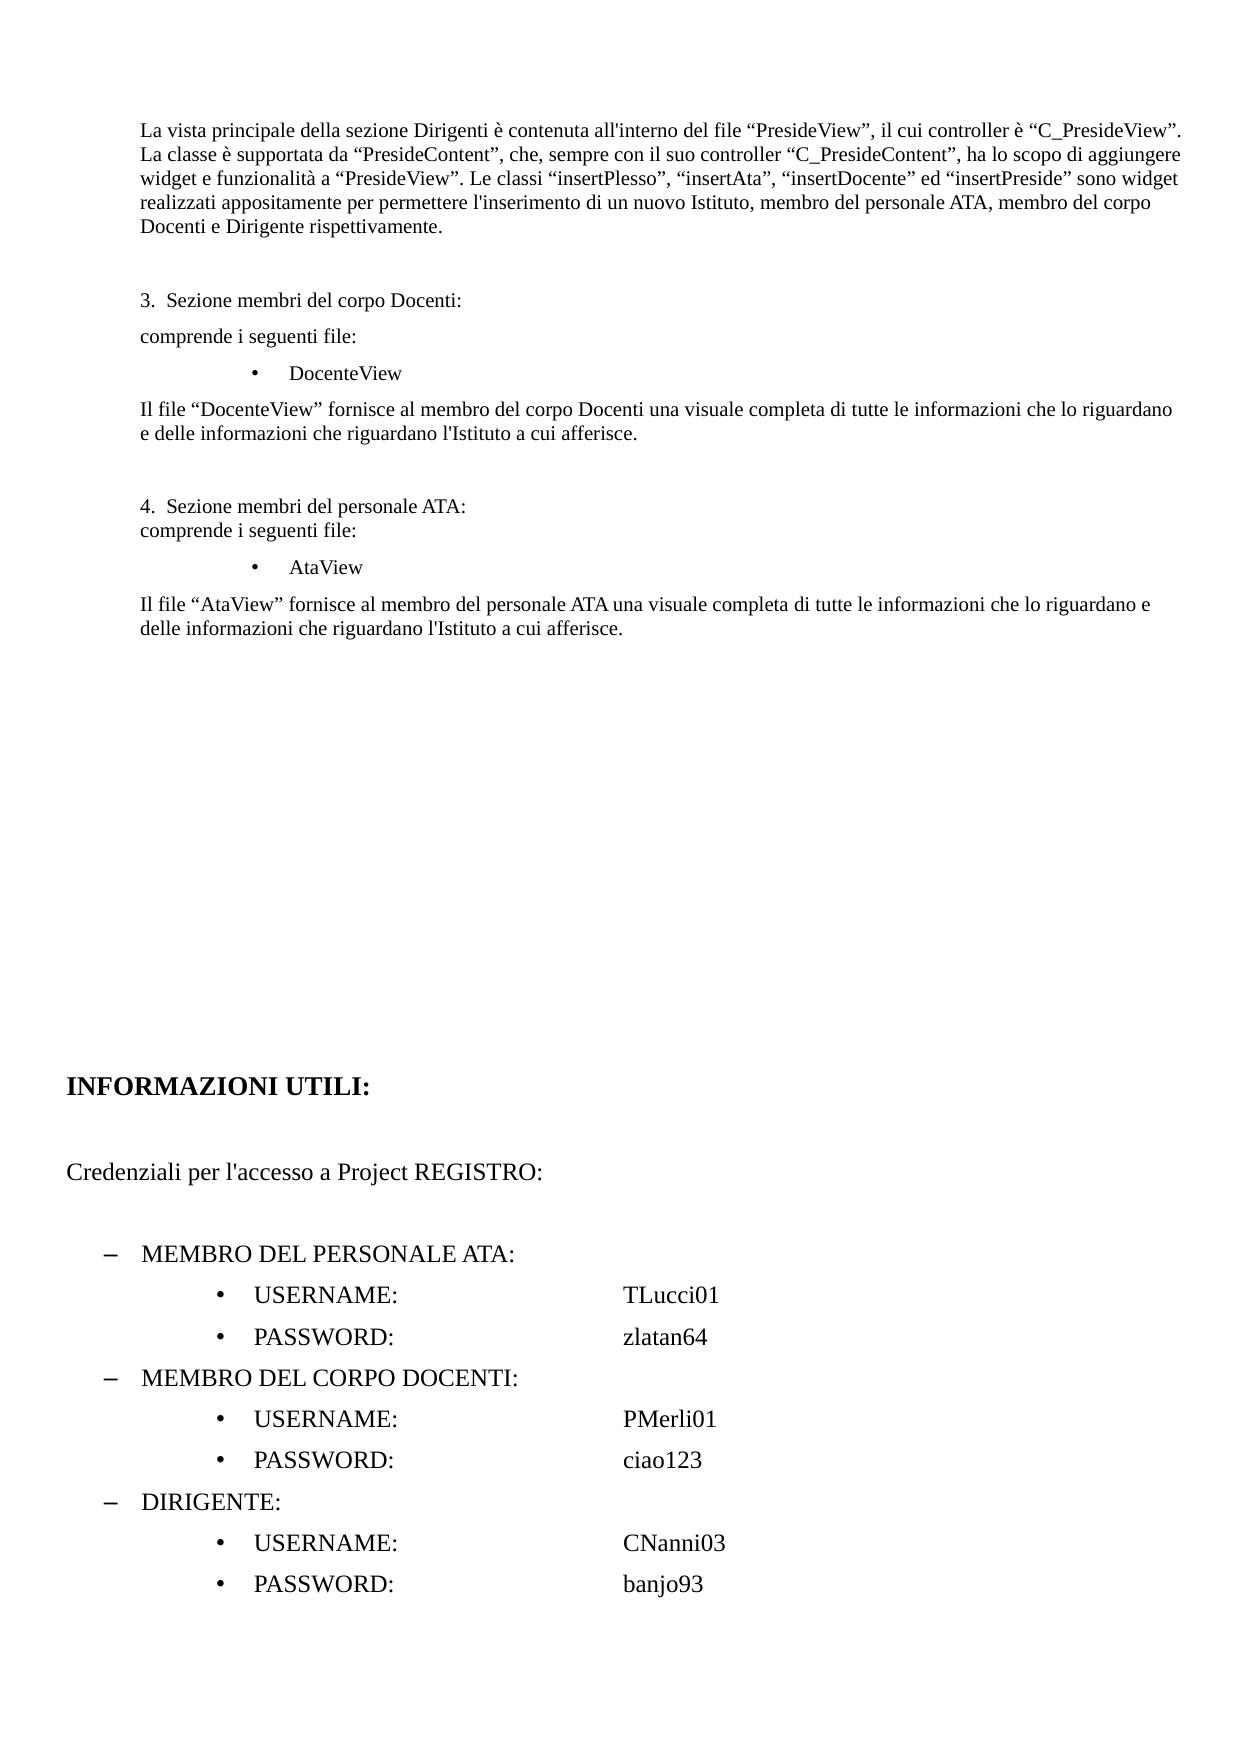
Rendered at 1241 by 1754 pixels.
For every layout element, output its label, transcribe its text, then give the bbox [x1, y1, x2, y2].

text 4. Sezione membri del personale ATA: [66, 494, 1186, 518]
text Il file “AtaView” fornisce al membro del personale ATA una visuale completa di tutte le informazioni che lo riguardano e delle informazioni che riguardano l'Istituto a cui afferisce. [66, 592, 1186, 640]
list PASSWORD: banjo93 [216, 1569, 1186, 1598]
text comprende i seguenti file: [66, 518, 1186, 542]
list DocenteView [251, 361, 1186, 385]
text Il file “DocenteView” fornisce al membro del corpo Docenti una visuale completa di tutte le informazioni che lo riguardano e delle informazioni che riguardano l'Istituto a cui afferisce. [66, 397, 1186, 445]
list USERNAME: CNanni03 [216, 1528, 1186, 1557]
text 3. Sezione membri del corpo Docenti: [66, 287, 1186, 312]
list DIRIGENTE: [104, 1487, 1186, 1516]
text La vista principale della sezione Dirigenti è contenuta all'interno del file “PresideView”, il cui controller è “C_PresideView”. La classe è supportata da “PresideContent”, che, sempre con il suo controller “C_PresideContent”, ha lo scopo di aggiungere widget e funzionalità a “PresideView”. Le classi “insertPlesso”, “insertAta”, “insertDocente” ed “insertPreside” sono widget realizzati appositamente per permettere l'inserimento di un nuovo Istituto, membro del personale ATA, membro del corpo Docenti e Dirigente rispettivamente. [66, 118, 1186, 238]
list AtaView [251, 555, 1186, 579]
list PASSWORD: zlatan64 [216, 1322, 1186, 1351]
list MEMBRO DEL PERSONALE ATA: [104, 1239, 1186, 1268]
text INFORMAZIONI UTILI: [66, 1069, 1186, 1101]
list USERNAME: PMerli01 [216, 1404, 1186, 1433]
text comprende i seguenti file: [66, 324, 1186, 348]
list USERNAME: TLucci01 [216, 1281, 1186, 1309]
list MEMBRO DEL CORPO DOCENTI: [104, 1363, 1186, 1392]
text Credenziali per l'accesso a Project REGISTRO: [66, 1157, 1186, 1186]
list PASSWORD: ciao123 [216, 1446, 1186, 1474]
